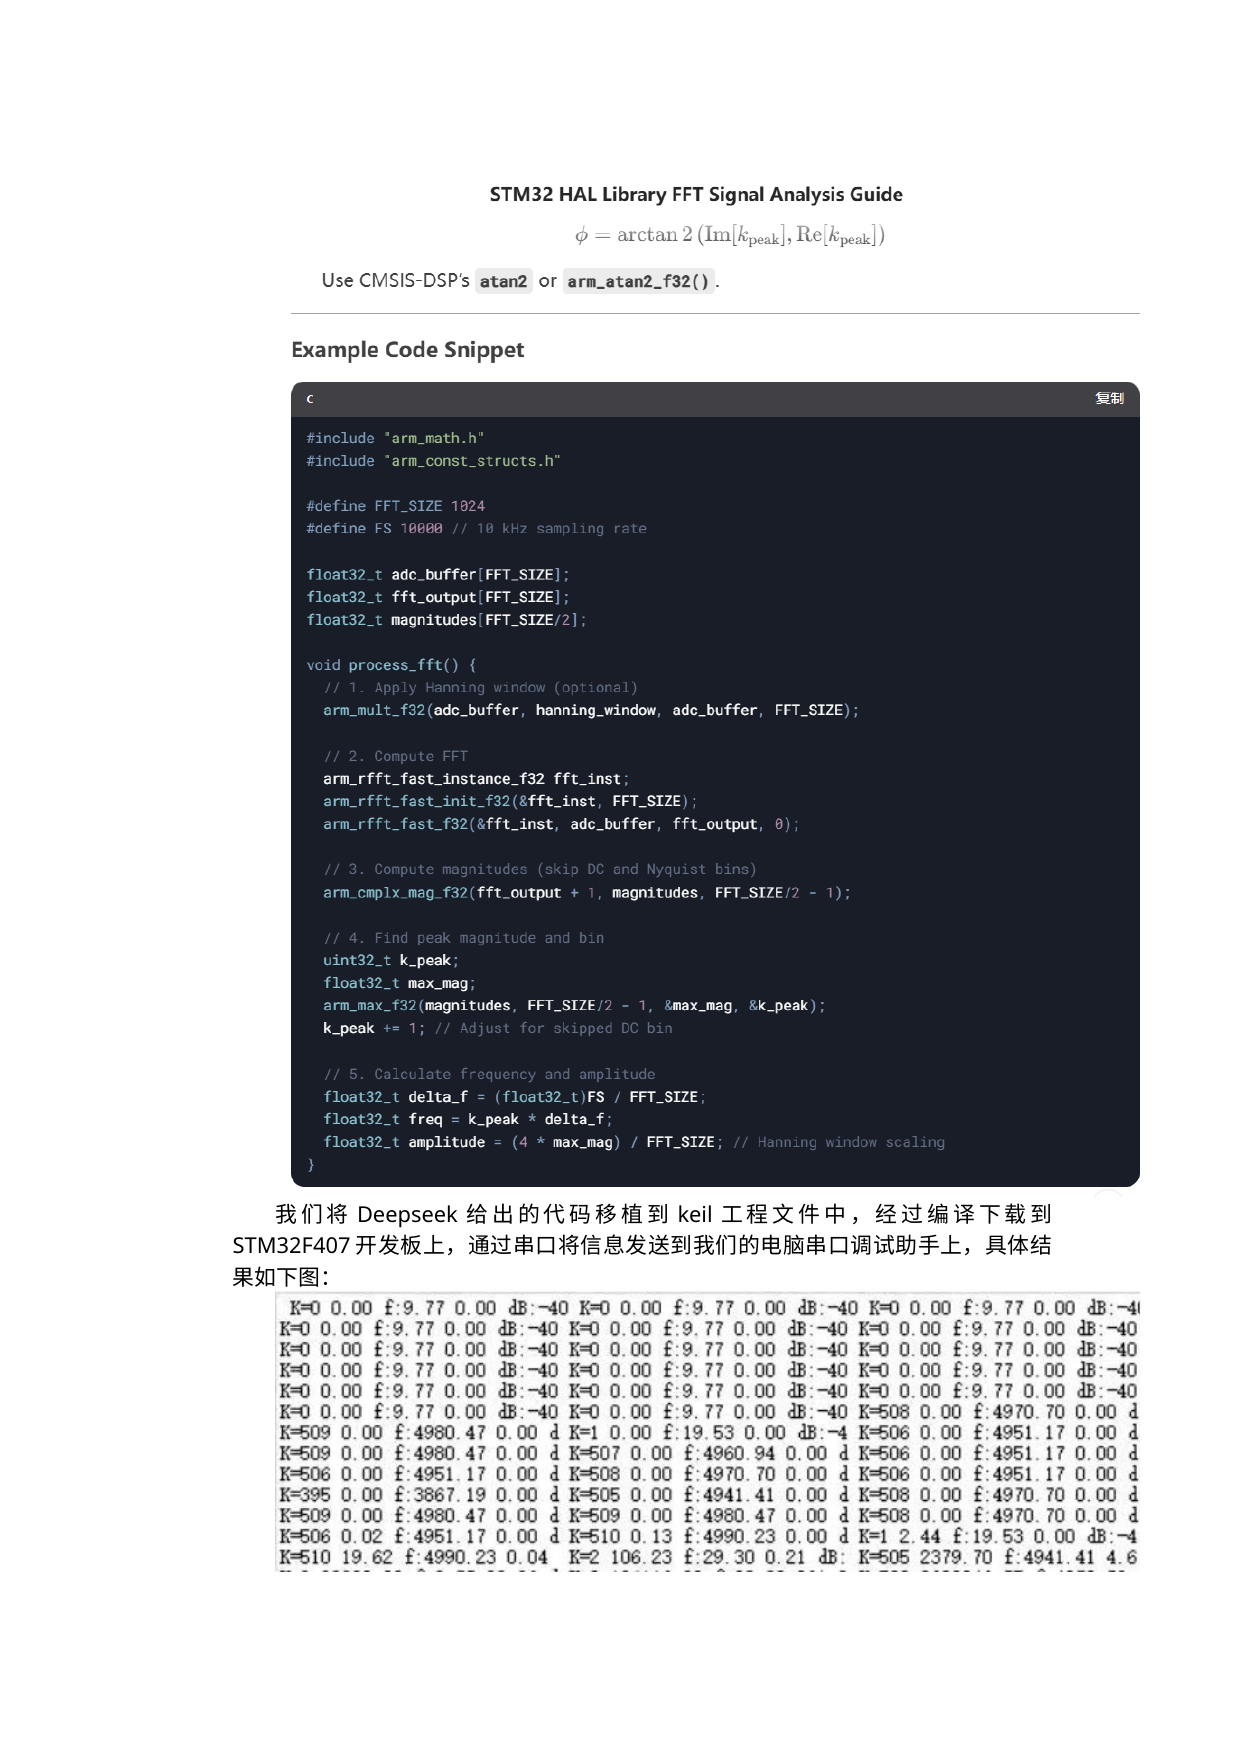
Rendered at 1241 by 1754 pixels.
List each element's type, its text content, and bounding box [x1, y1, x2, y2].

list 我们将Deepseek给出的代码移植到keil工程文件中，经过编译下载到STM32F407开发板上，通过串口将信息发送到我们的电脑串口调试助手上，具体结果如下图： [232, 1197, 1053, 1292]
picture [275, 1291, 1141, 1572]
picture [275, 150, 1141, 1197]
